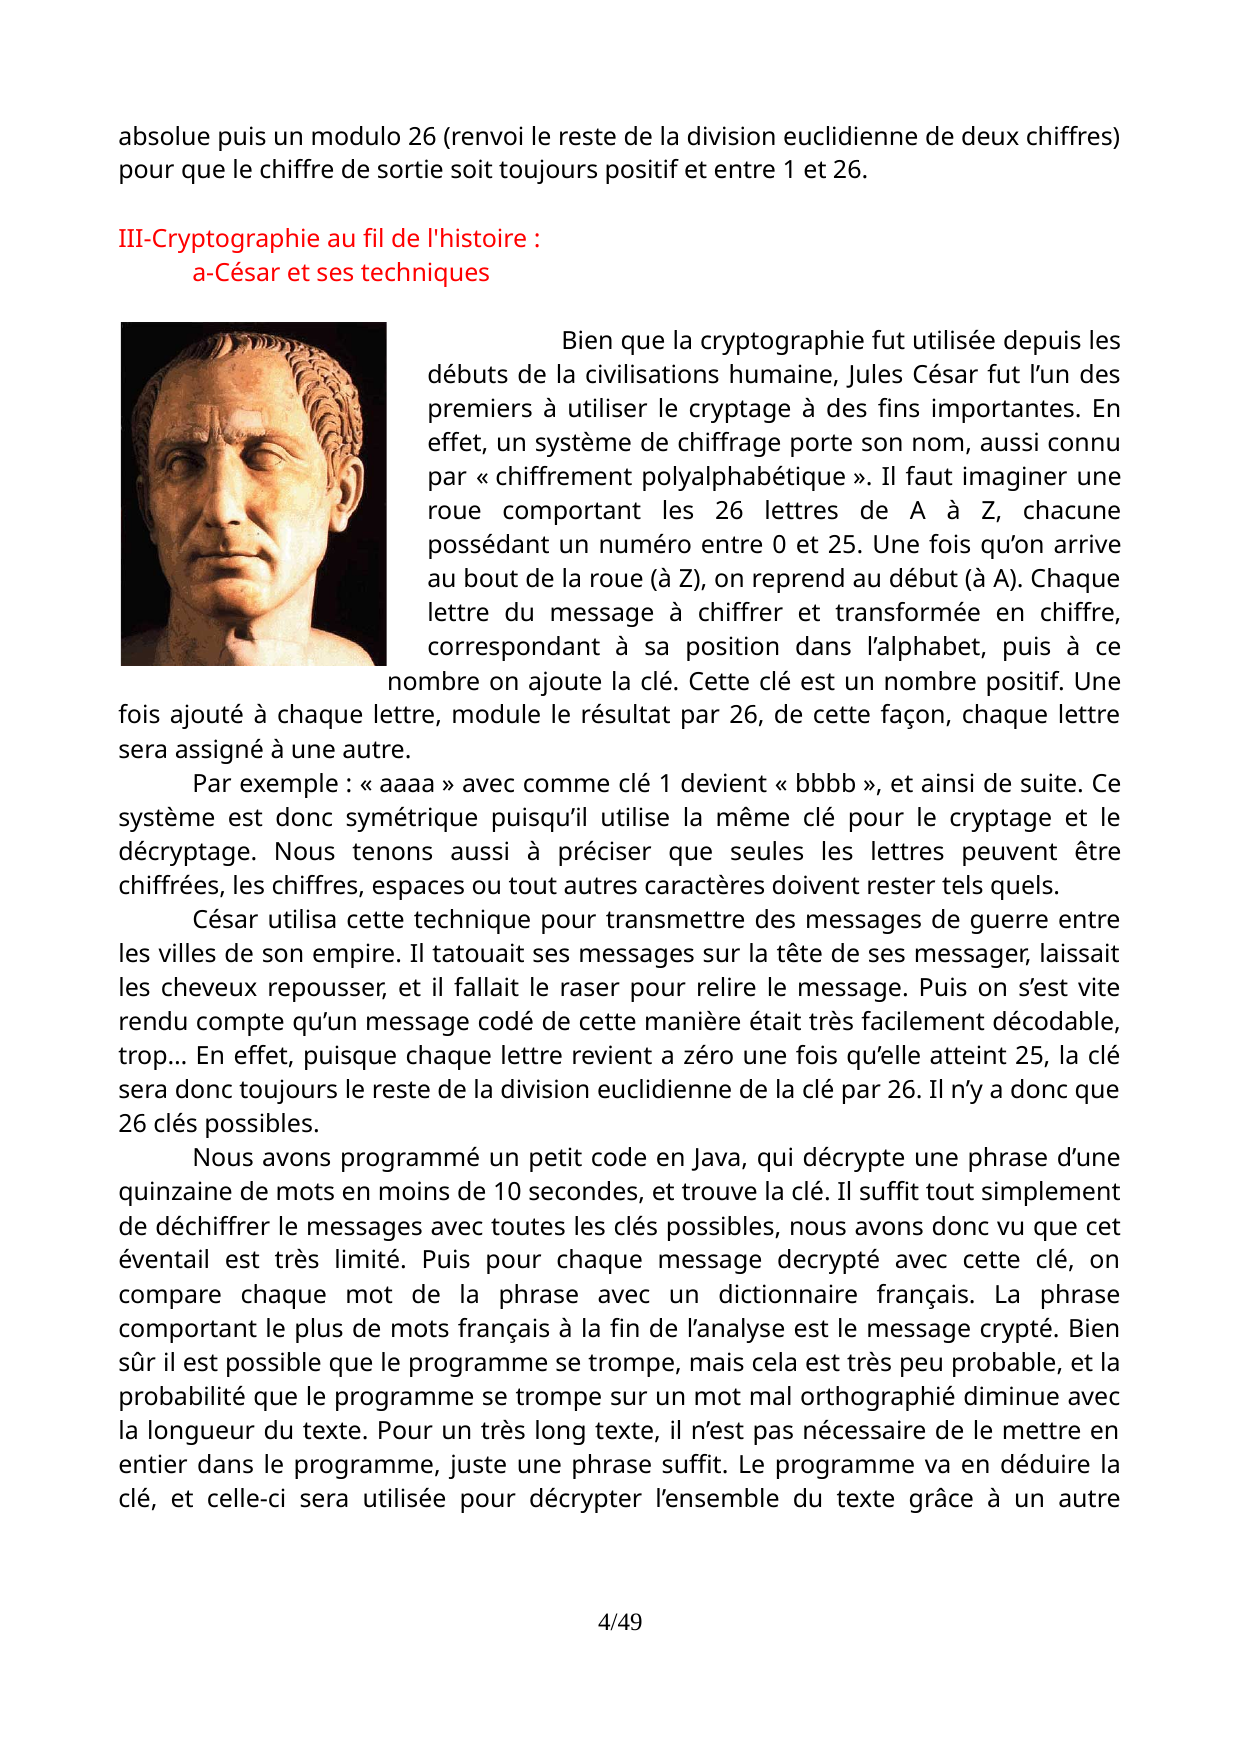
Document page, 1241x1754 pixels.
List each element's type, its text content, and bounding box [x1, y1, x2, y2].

text César utilisa cette technique pour transmettre des messages de guerre entre les villes de son empire. Il tatouait ses messages sur la tête de ses messager, laissait les cheveux repousser, et il fallait le raser pour relire le message. Puis on s’est vite rendu compte qu’un message codé de cette manière était très facilement décodable, trop… En effet, puisque chaque lettre revient a zéro une fois qu’elle atteint 25, la clé sera donc toujours le reste de la division euclidienne de la clé par 26. Il n’y a donc que 26 clés possibles. [118, 902, 1122, 1140]
text absolue puis un modulo 26 (renvoi le reste de la division euclidienne de deux chiffres) pour que le chiffre de sortie soit toujours positif et entre 1 et 26. [118, 118, 1122, 186]
picture [120, 322, 387, 666]
text a-César et ses techniques [118, 254, 1122, 288]
text Par exemple : « aaaa » avec comme clé 1 devient « bbbb », et ainsi de suite. Ce système est donc symétrique puisqu’il utilise la même clé pour le cryptage et le décryptage. Nous tenons aussi à préciser que seules les lettres peuvent être chiffrées, les chiffres, espaces ou tout autres caractères doivent rester tels quels. [118, 765, 1122, 902]
text Bien que la cryptographie fut utilisée depuis les débuts de la civilisations humaine, Jules César fut l’un des premiers à utiliser le cryptage à des fins importantes. En effet, un système de chiffrage porte son nom, aussi connu par « chiffrement polyalphabétique ». Il faut imaginer une roue comportant les 26 lettres de A à Z, chacune possédant un numéro entre 0 et 25. Une fois qu’on arrive au bout de la roue (à Z), on reprend au début (à A). Chaque lettre du message à chiffrer et transformée en chiffre, correspondant à sa position dans l’alphabet, puis à ce nombre on ajoute la clé. Cette clé est un nombre positif. Une fois ajouté à chaque lettre, module le résultat par 26, de cette façon, chaque lettre sera assigné à une autre. [118, 322, 1122, 765]
text III-Cryptographie au fil de l'histoire : [118, 220, 1122, 254]
text Nous avons programmé un petit code en Java, qui décrypte une phrase d’une quinzaine de mots en moins de 10 secondes, et trouve la clé. Il suffit tout simplement de déchiffrer le messages avec toutes les clés possibles, nous avons donc vu que cet éventail est très limité. Puis pour chaque message decrypté avec cette clé, on compare chaque mot de la phrase avec un dictionnaire français. La phrase comportant le plus de mots français à la fin de l’analyse est le message crypté. Bien sûr il est possible que le programme se trompe, mais cela est très peu probable, et la probabilité que le programme se trompe sur un mot mal orthographié diminue avec la longueur du texte. Pour un très long texte, il n’est pas nécessaire de le mettre en entier dans le programme, juste une phrase suffit. Le programme va en déduire la clé, et celle-ci sera utilisée pour décrypter l’ensemble du texte grâce à un autre [118, 1140, 1122, 1515]
